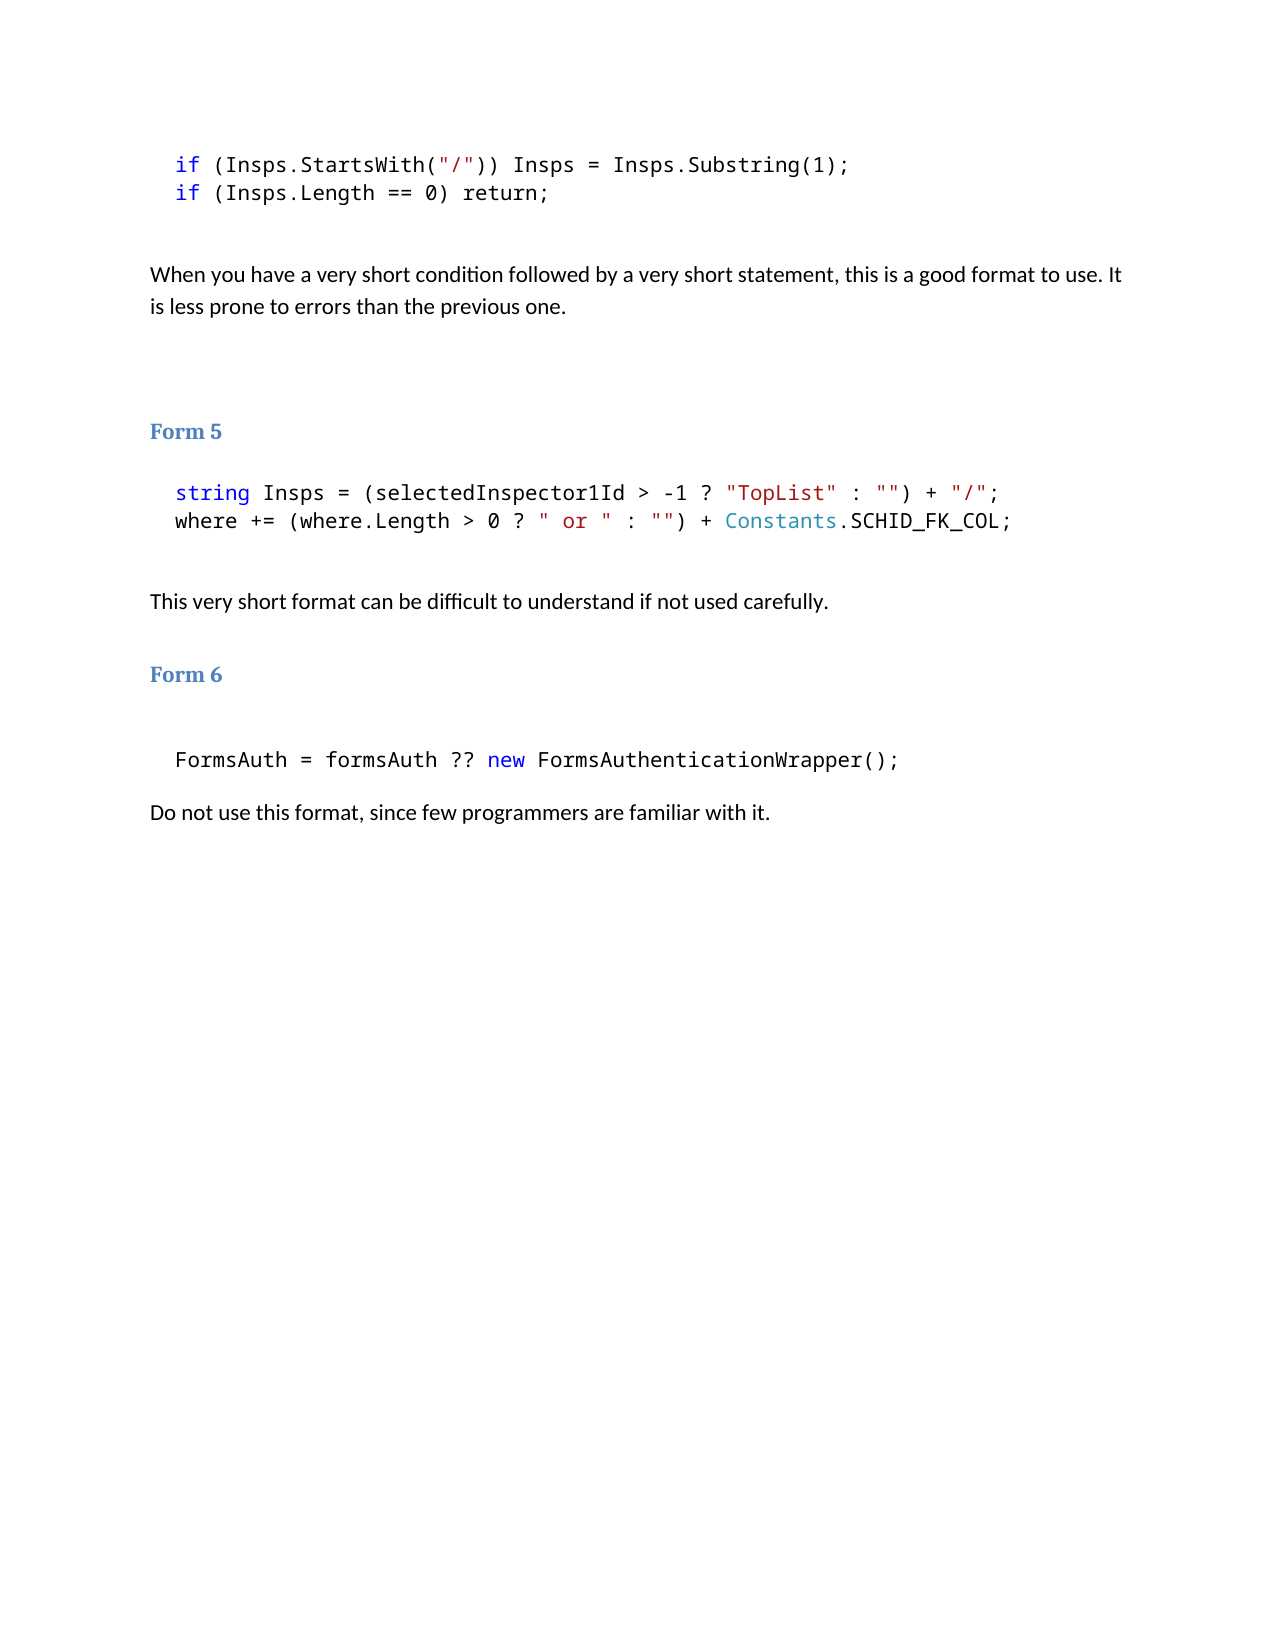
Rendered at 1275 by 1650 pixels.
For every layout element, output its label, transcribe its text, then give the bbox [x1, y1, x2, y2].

text where += (where.Length > 0 ? " or " : "") + Constants.SCHID_FK_COL; [150, 506, 1125, 534]
subtitle Form 6 [150, 661, 1125, 688]
text string Insps = (selectedInspector1Id > -1 ? "TopList" : "") + "/"; [150, 478, 1125, 506]
text if (Insps.StartsWith("/")) Insps = Insps.Substring(1); [150, 150, 1125, 178]
text Do not use this format, since few programmers are familiar with it. [150, 798, 1125, 826]
subtitle Form 5 [150, 419, 1125, 445]
text This very short format can be difficult to understand if not used carefully. [150, 587, 1125, 616]
text if (Insps.Length == 0) return; [150, 178, 1125, 207]
text When you have a very short condition followed by a very short statement, this is a good format to use. It is less prone to errors than the previous one. [150, 260, 1125, 320]
text FormsAuth = formsAuth ?? new FormsAuthenticationWrapper(); [150, 745, 1125, 773]
